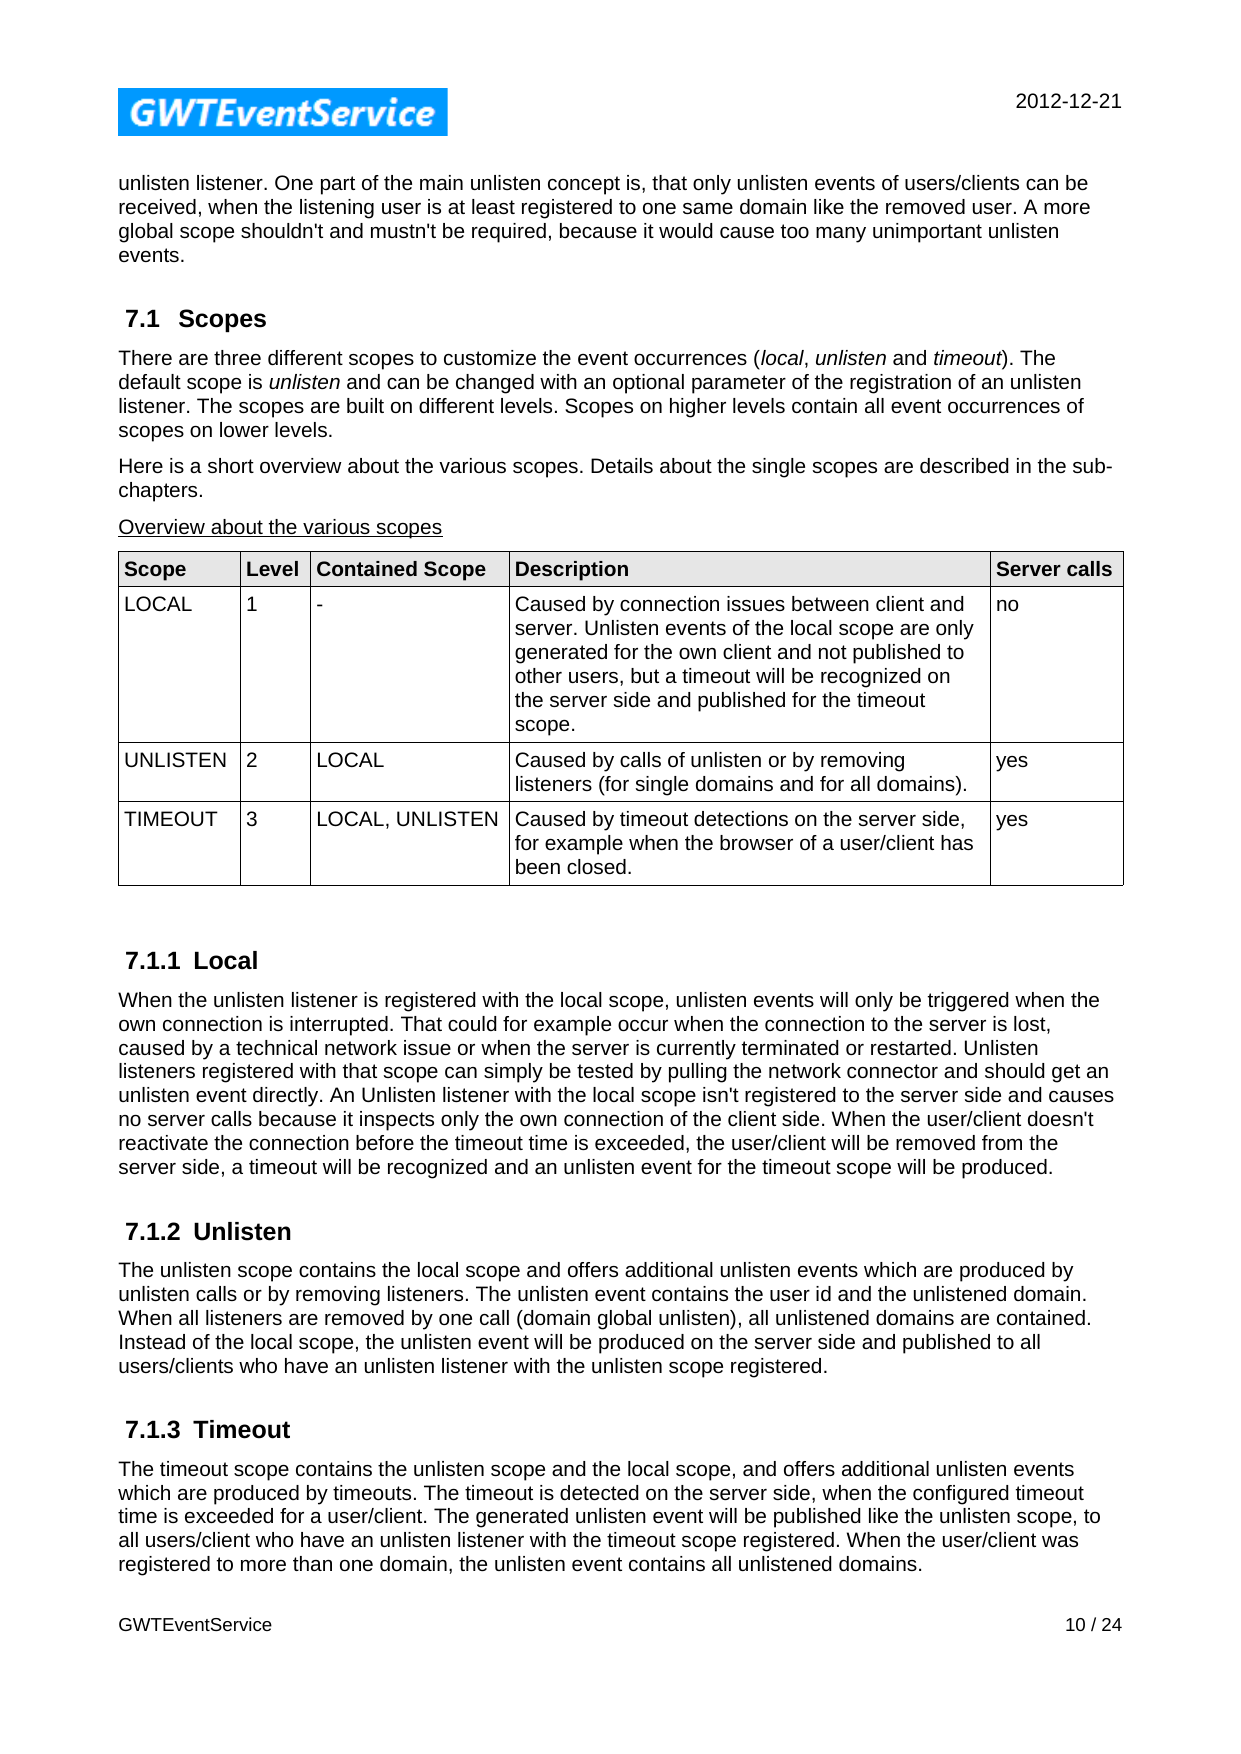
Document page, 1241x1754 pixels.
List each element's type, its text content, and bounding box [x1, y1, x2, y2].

table_cell TIMEOUT [119, 802, 240, 885]
text unlisten listener. One part of the main unlisten concept is, that only unlisten events of users/clients can be received, when the listening user is at least registered to one same domain like the removed user. A more global scope shouldn't and mustn't be required, because it would cause too many unimportant unlisten events. [118, 171, 1122, 267]
table_cell LOCAL [119, 587, 240, 742]
table_cell no [991, 587, 1123, 742]
text There are three different scopes to customize the event occurrences (local, unlisten and timeout). The default scope is unlisten and can be changed with an optional parameter of the registration of an unlisten listener. The scopes are built on different levels. Scopes on higher levels contain all event occurrences of scopes on lower levels. [118, 346, 1122, 442]
text Overview about the various scopes [118, 514, 1122, 538]
table_cell 3 [241, 802, 310, 885]
table_cell LOCAL, UNLISTEN [311, 802, 509, 885]
table_header Contained Scope [311, 552, 509, 586]
table_cell - [311, 587, 509, 742]
table_cell yes [991, 802, 1123, 885]
table_header Level [241, 552, 310, 586]
table_cell Caused by timeout detections on the server side, for example when the browser of a user/client has been closed. [510, 802, 990, 885]
subtitle Local [118, 946, 1122, 975]
table_header Scope [119, 552, 240, 586]
table_cell yes [991, 743, 1123, 801]
table_header Description [510, 552, 990, 586]
table_cell UNLISTEN [119, 743, 240, 801]
text The unlisten scope contains the local scope and offers additional unlisten events which are produced by unlisten calls or by removing listeners. The unlisten event contains the user id and the unlistened domain. When all listeners are removed by one call (domain global unlisten), all unlistened domains are contained. Instead of the local scope, the unlisten event will be produced on the server side and published to all users/clients who have an unlisten listener with the unlisten scope registered. [118, 1258, 1122, 1378]
table_cell 1 [241, 587, 310, 742]
subtitle Scopes [118, 304, 1122, 333]
subtitle Timeout [118, 1415, 1122, 1444]
picture [118, 88, 448, 136]
subtitle Unlisten [118, 1217, 1122, 1245]
table_header Server calls [991, 552, 1123, 586]
text The timeout scope contains the unlisten scope and the local scope, and offers additional unlisten events which are produced by timeouts. The timeout is detected on the server side, when the configured timeout time is exceeded for a user/client. The generated unlisten event will be published like the unlisten scope, to all users/client who have an unlisten listener with the timeout scope registered. When the user/client was registered to more than one domain, the unlisten event contains all unlistened domains. [118, 1456, 1122, 1576]
table_cell 2 [241, 743, 310, 801]
text Here is a short overview about the various scopes. Details about the single scopes are described in the sub-chapters. [118, 454, 1122, 502]
table_cell Caused by calls of unlisten or by removing listeners (for single domains and for all domains). [510, 743, 990, 801]
table_cell Caused by connection issues between client and server. Unlisten events of the local scope are only generated for the own client and not published to other users, but a timeout will be recognized on the server side and published for the timeout scope. [510, 587, 990, 742]
table_cell LOCAL [311, 743, 509, 801]
text When the unlisten listener is registered with the local scope, unlisten events will only be triggered when the own connection is interrupted. That could for example occur when the connection to the server is lost, caused by a technical network issue or when the server is currently terminated or restarted. Unlisten listeners registered with that scope can simply be tested by pulling the network connector and should get an unlisten event directly. An Unlisten listener with the local scope isn't registered to the server side and causes no server calls because it inspects only the own connection of the client side. When the user/client doesn't reactivate the connection before the timeout time is exceeded, the user/client will be removed from the server side, a timeout will be recognized and an unlisten event for the timeout scope will be produced. [118, 987, 1122, 1179]
